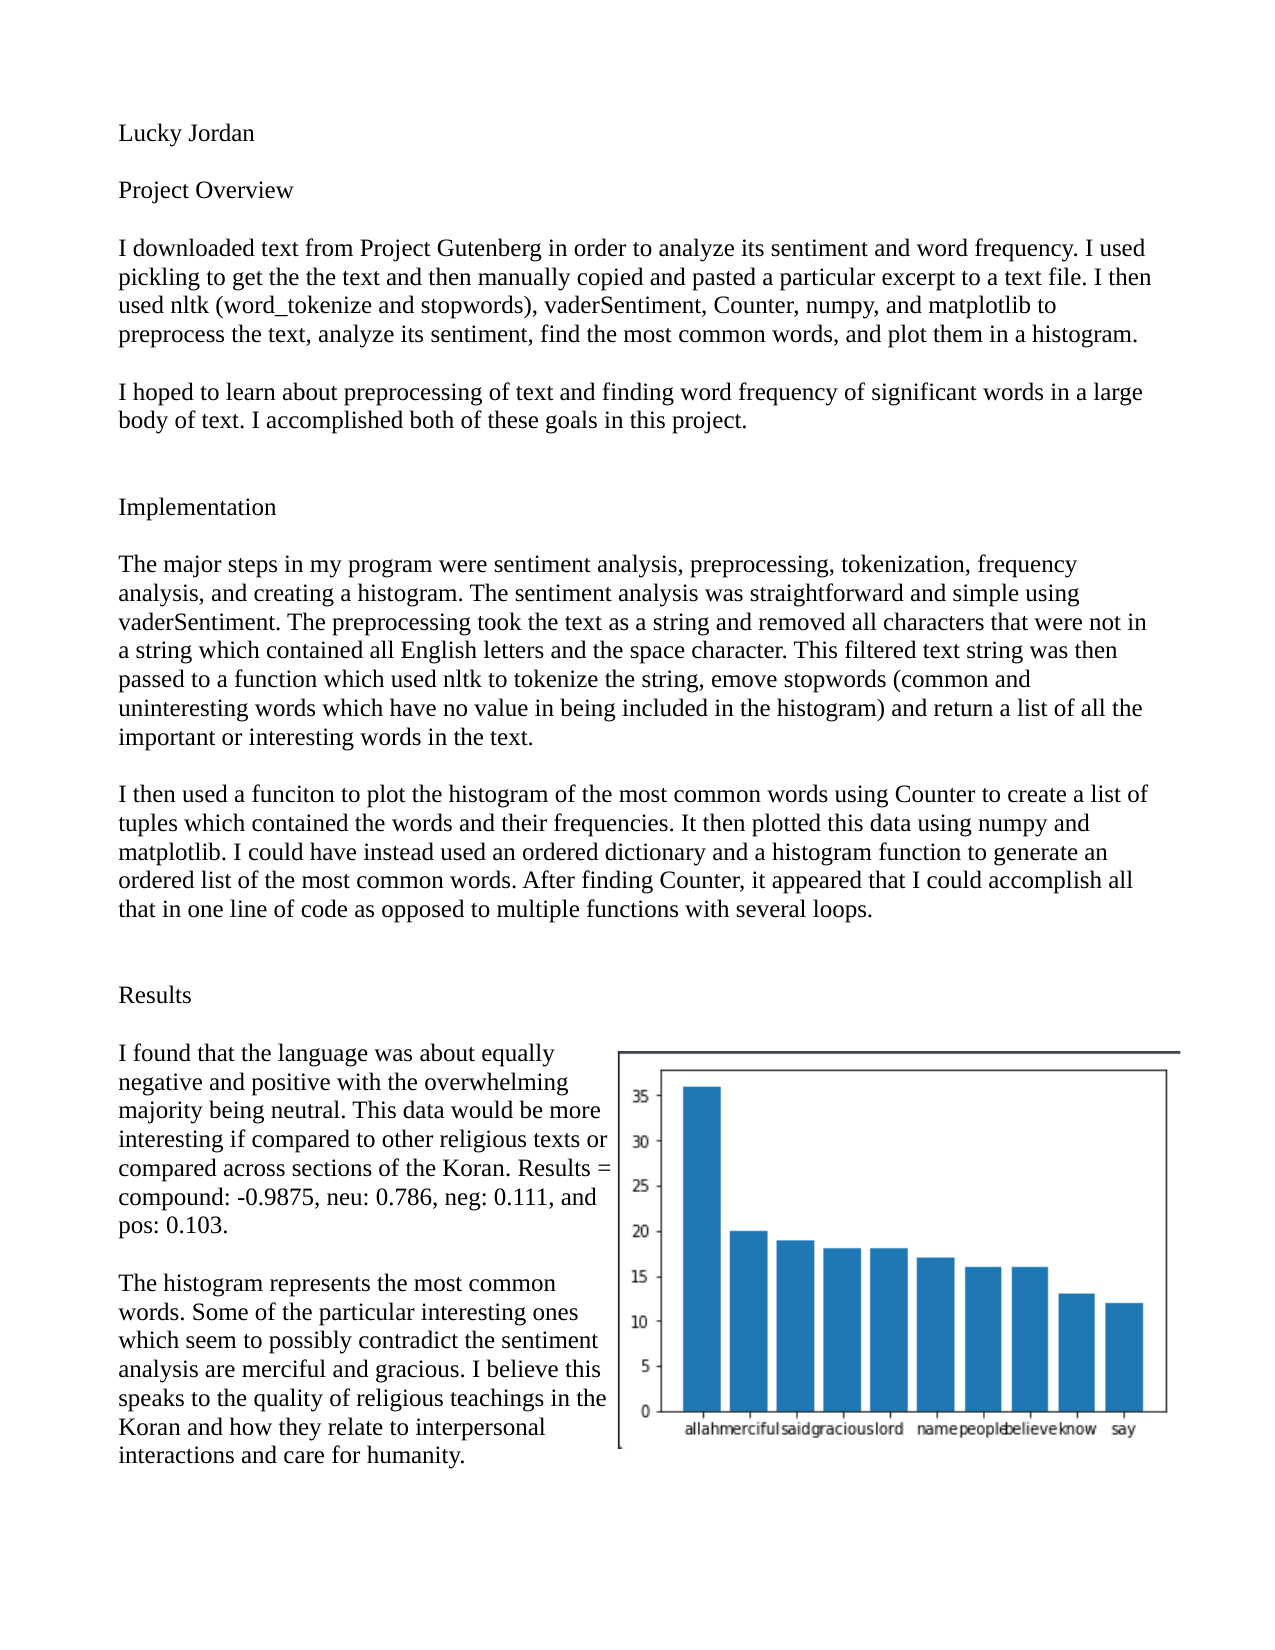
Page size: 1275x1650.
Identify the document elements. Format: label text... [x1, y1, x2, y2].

text Results [118, 981, 1157, 1009]
text I then used a funciton to plot the histogram of the most common words using Counter to create a list of tuples which contained the words and their frequencies. It then plotted this data using numpy and matplotlib. I could have instead used an ordered dictionary and a histogram function to generate an ordered list of the most common words. After finding Counter, it appeared that I could accomplish all that in one line of code as opposed to multiple functions with several loops. [118, 779, 1157, 923]
text I downloaded text from Project Gutenberg in order to analyze its sentiment and word frequency. I used pickling to get the the text and then manually copied and pasted a particular excerpt to a text file. I then used nltk (word_tokenize and stopwords), vaderSentiment, Counter, numpy, and matplotlib to preprocess the text, analyze its sentiment, find the most common words, and plot them in a histogram. [118, 233, 1157, 348]
picture [617, 1051, 1181, 1449]
text Project Overview [118, 176, 1157, 204]
text The major steps in my program were sentiment analysis, preprocessing, tokenization, frequency analysis, and creating a histogram. The sentiment analysis was straightforward and simple using vaderSentiment. The preprocessing took the text as a string and removed all characters that were not in a string which contained all English letters and the space character. This filtered text string was then passed to a function which used nltk to tokenize the string, emove stopwords (common and uninteresting words which have no value in being included in the histogram) and return a list of all the important or interesting words in the text. [118, 549, 1157, 751]
text I found that the language was about equally negative and positive with the overwhelming majority being neutral. This data would be more interesting if compared to other religious texts or compared across sections of the Koran. Results = compound: -0.9875, neu: 0.786, neg: 0.111, and pos: 0.103. [118, 1038, 1157, 1239]
text I hoped to learn about preprocessing of text and finding word frequency of significant words in a large body of text. I accomplished both of these goals in this project. [118, 377, 1157, 434]
text Implementation [118, 492, 1157, 521]
text Lucky Jordan [118, 118, 1157, 147]
text The histogram represents the most common words. Some of the particular interesting ones which seem to possibly contradict the sentiment analysis are merciful and gracious. I believe this speaks to the quality of religious teachings in the Koran and how they relate to interpersonal interactions and care for humanity. [118, 1268, 1157, 1469]
